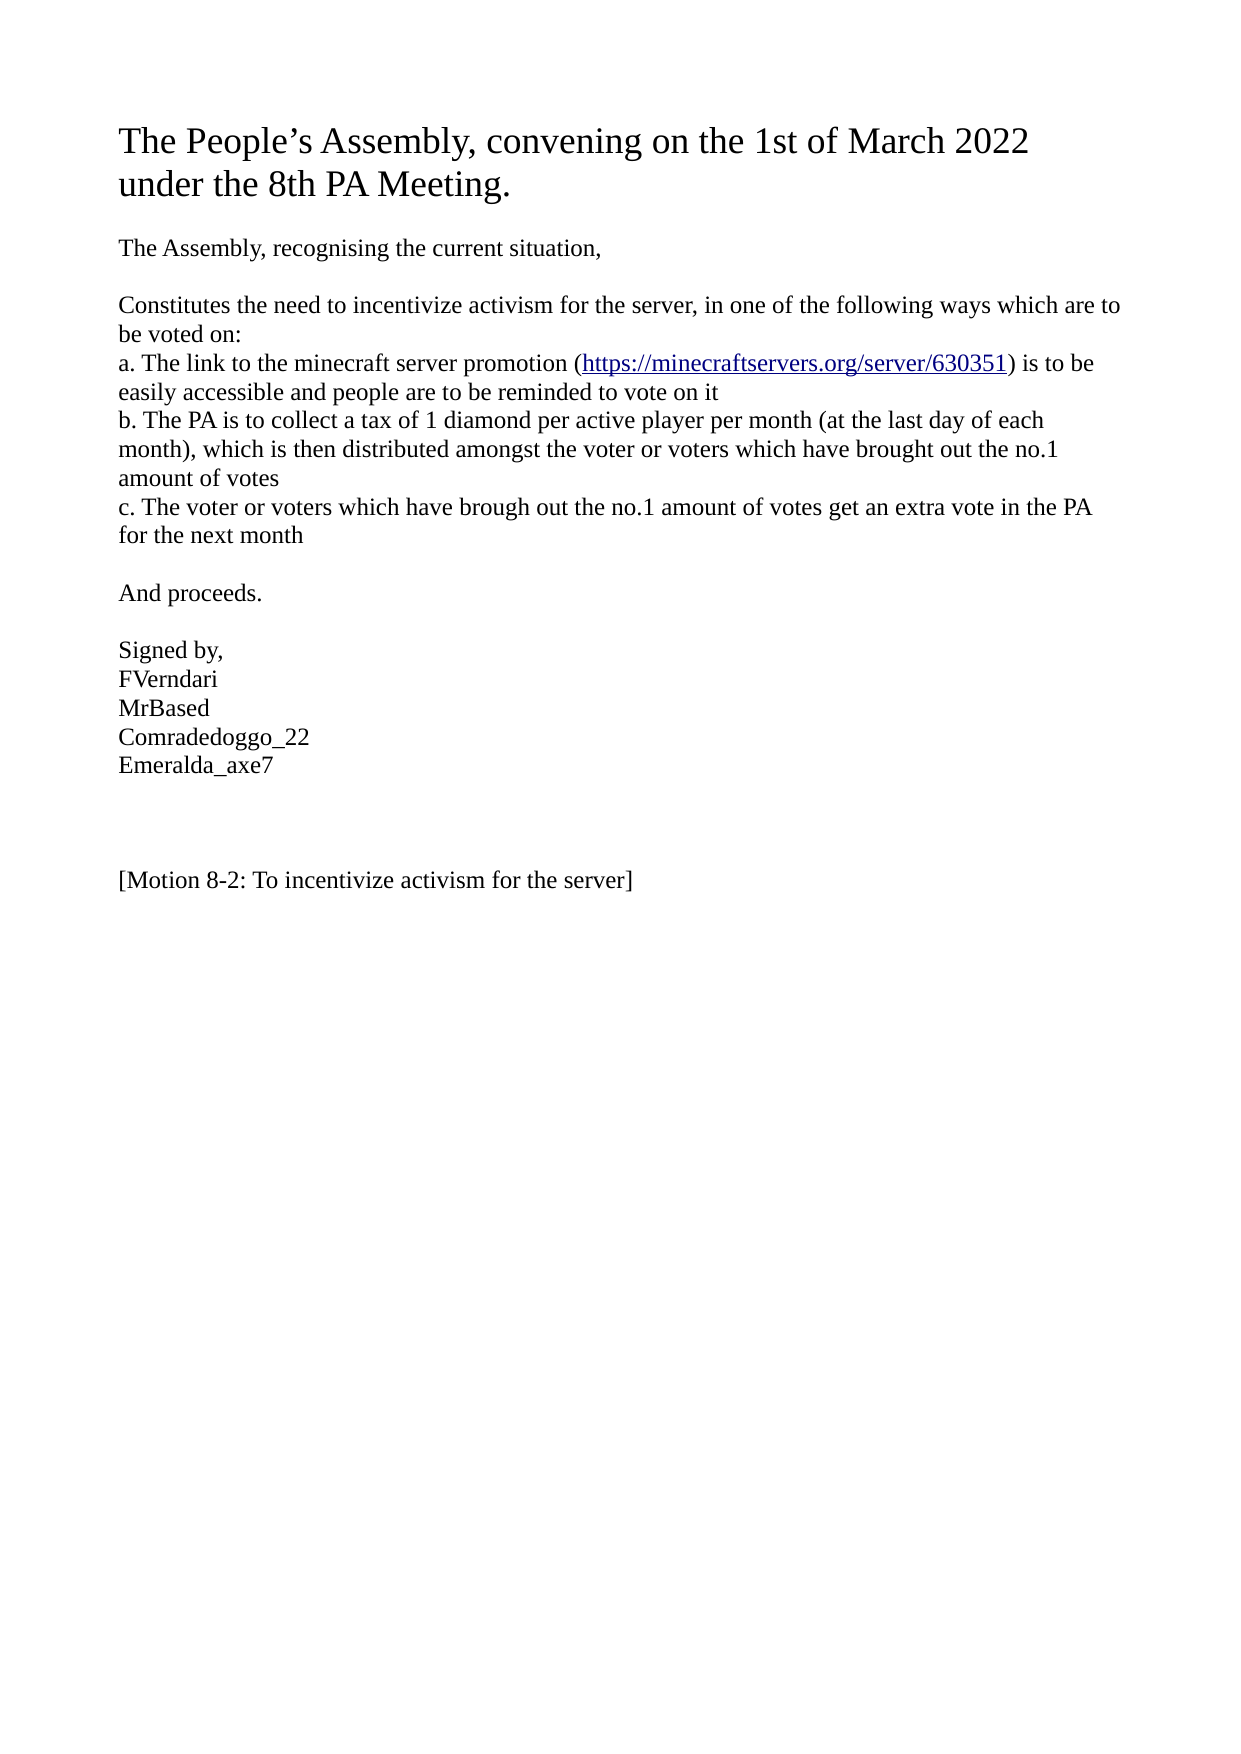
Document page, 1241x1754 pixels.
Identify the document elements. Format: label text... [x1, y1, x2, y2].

text Signed by, [118, 636, 1122, 664]
text The People’s Assembly, convening on the 1st of March 2022 under the 8th PA Meeting. [118, 118, 1122, 204]
text b. The PA is to collect a tax of 1 diamond per active player per month (at the last day of each month), which is then distributed amongst the voter or voters which have brought out the no.1 amount of votes [118, 406, 1122, 492]
text Emeralda_axe7 [118, 751, 1122, 779]
text c. The voter or voters which have brough out the no.1 amount of votes get an extra vote in the PA for the next month [118, 492, 1122, 549]
text a. The link to the minecraft server promotion (https://minecraftservers.org/server/630351) is to be easily accessible and people are to be reminded to vote on it [118, 348, 1122, 406]
text Constitutes the need to incentivize activism for the server, in one of the following ways which are to be voted on: [118, 291, 1122, 348]
text The Assembly, recognising the current situation, [118, 233, 1122, 262]
text And proceeds. [118, 578, 1122, 607]
text [Motion 8-2: To incentivize activism for the server] [118, 866, 1122, 894]
text MrBased [118, 693, 1122, 722]
text Comradedoggo_22 [118, 722, 1122, 751]
text FVerndari [118, 664, 1122, 693]
